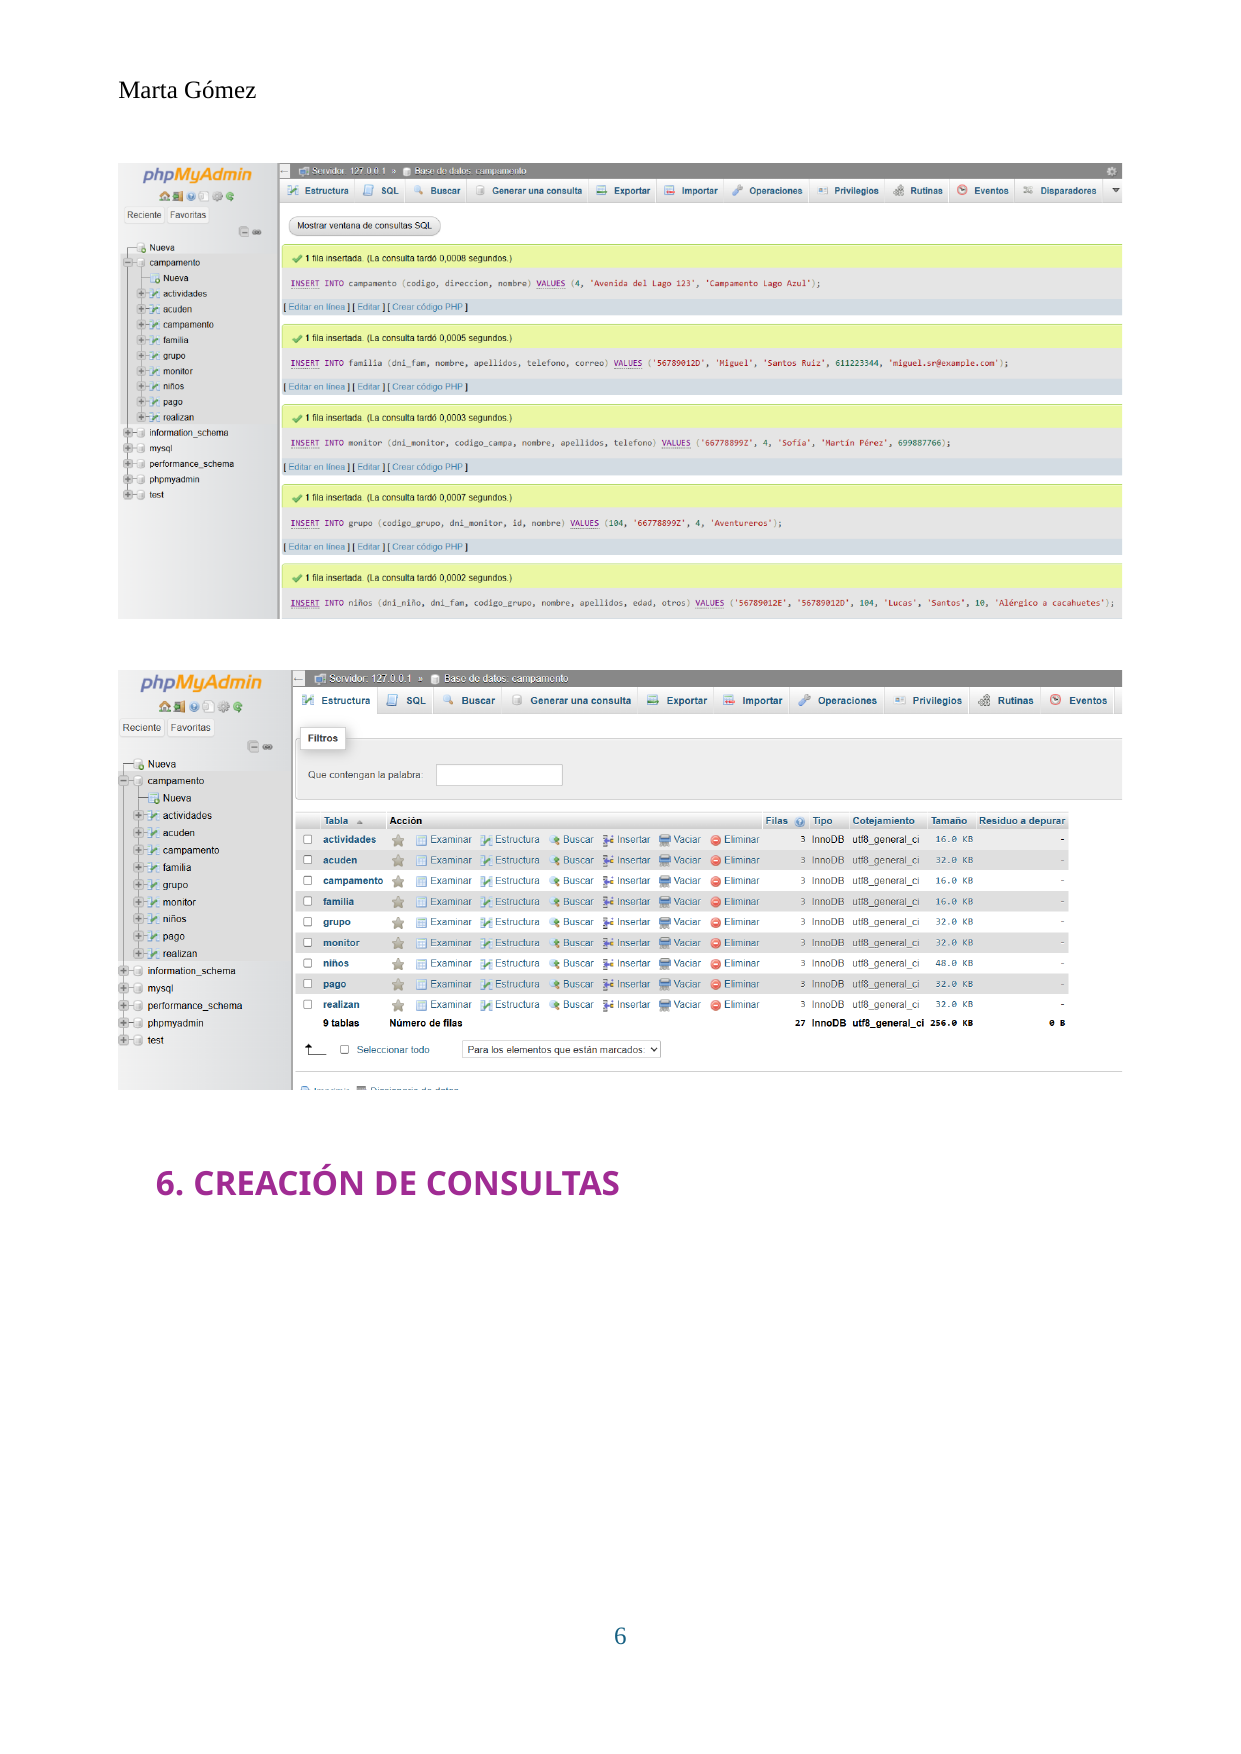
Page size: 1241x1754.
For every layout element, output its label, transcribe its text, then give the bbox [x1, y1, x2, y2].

list CREACIÓN DE CONSULTAS [156, 1160, 1122, 1205]
